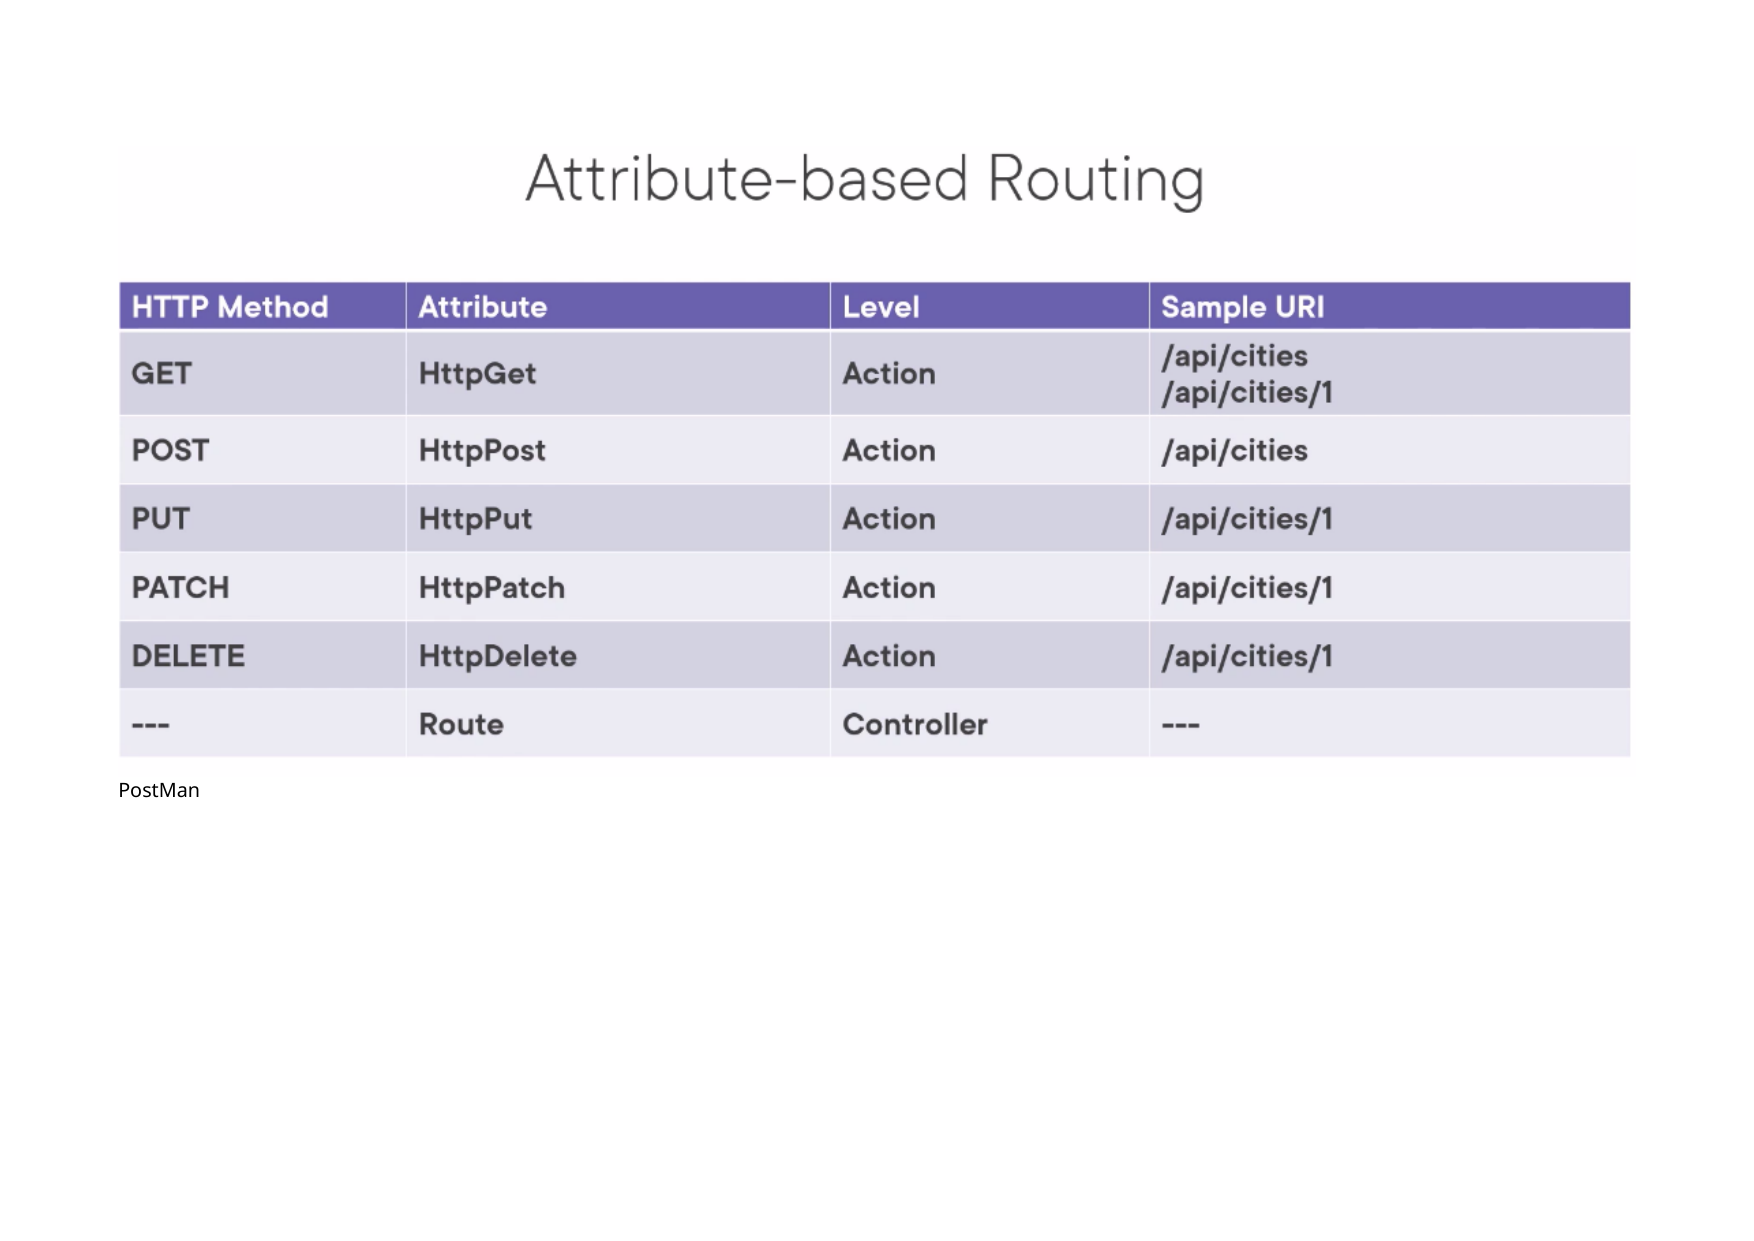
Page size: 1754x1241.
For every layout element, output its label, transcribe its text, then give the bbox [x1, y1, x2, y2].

picture [118, 146, 1636, 777]
text PostMan [118, 777, 1636, 804]
